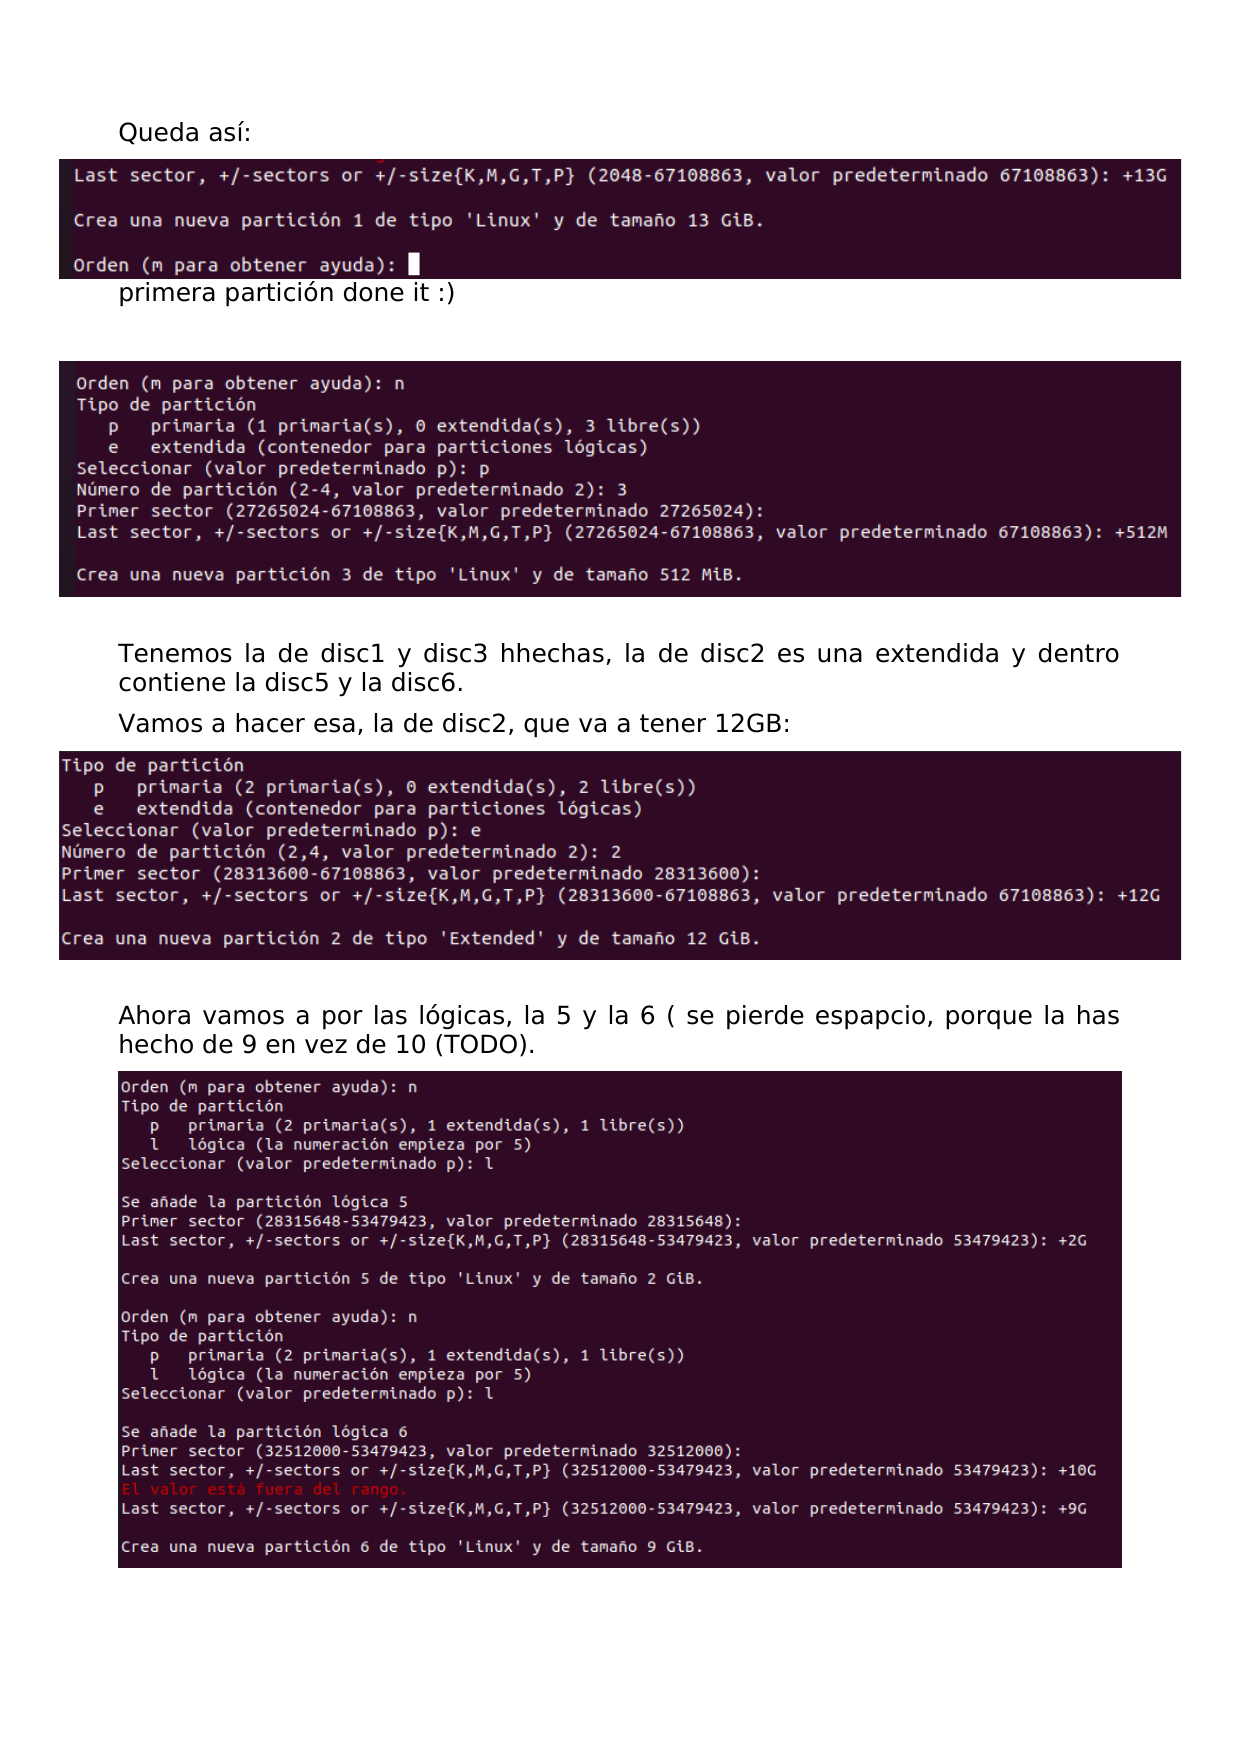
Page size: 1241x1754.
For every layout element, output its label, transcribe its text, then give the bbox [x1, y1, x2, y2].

picture [118, 1071, 1122, 1568]
text Tenemos la de disc1 y disc3 hhechas, la de disc2 es una extendida y dentro contiene la disc5 y la disc6. [118, 639, 1122, 697]
picture [59, 361, 1182, 597]
text Queda así: [118, 118, 1122, 147]
text Vamos a hacer esa, la de disc2, que va a tener 12GB: [118, 709, 1122, 739]
text Ahora vamos a por las lógicas, la 5 y la 6 ( se pierde espapcio, porque la has hecho de 9 en vez de 10 (TODO). [118, 1001, 1122, 1059]
picture [59, 159, 1182, 279]
picture [59, 751, 1182, 960]
text primera partición done it :) [118, 279, 1122, 308]
